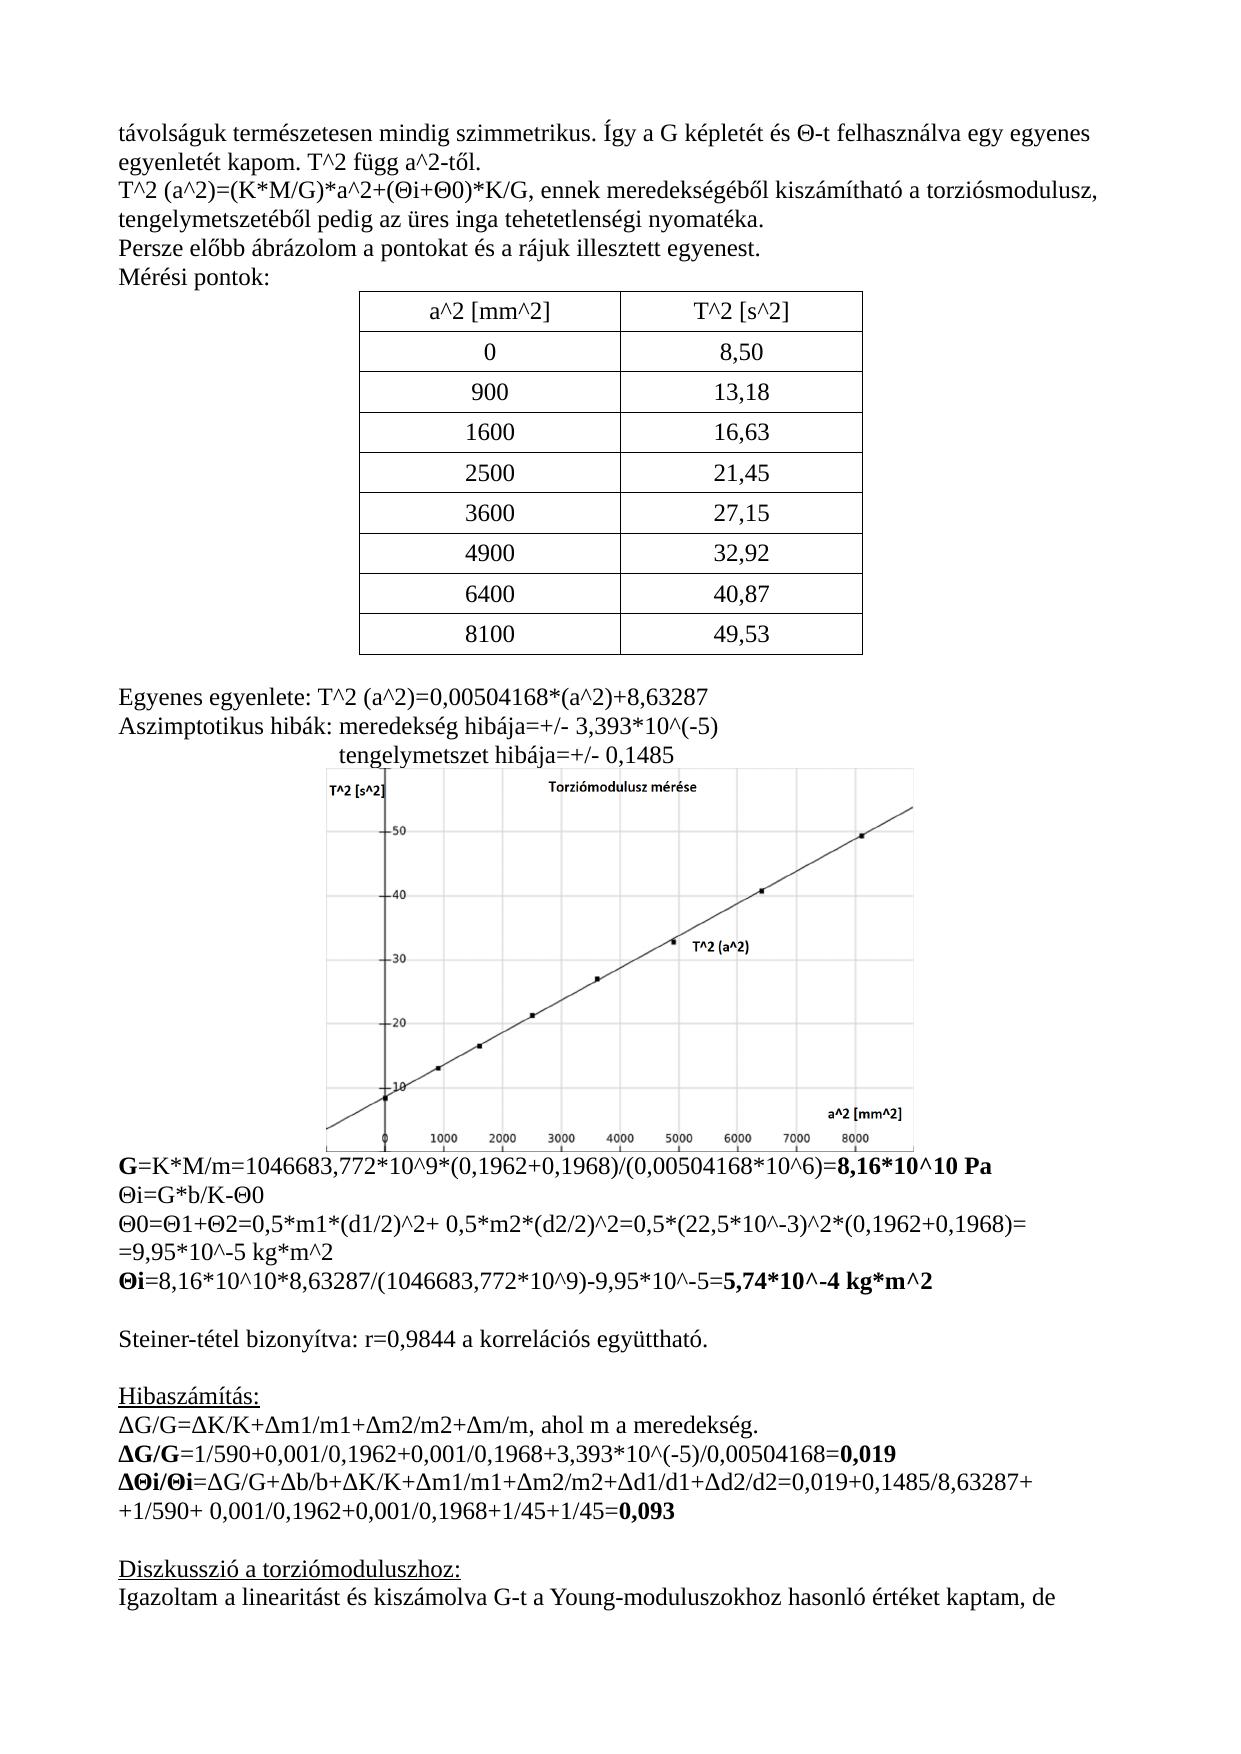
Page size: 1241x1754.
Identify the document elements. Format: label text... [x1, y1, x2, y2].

table_cell 3600 [360, 493, 620, 532]
table_cell 32,92 [621, 534, 862, 573]
table_cell 13,18 [621, 372, 862, 412]
text Hibaszámítás: [118, 1381, 1122, 1410]
text Persze előbb ábrázolom a pontokat és a rájuk illesztett egyenest. [118, 233, 1122, 262]
text Steiner-tétel bizonyítva: r=0,9844 a korrelációs együttható. [118, 1324, 1122, 1352]
text tengelymetszet hibája=+/- 0,1485 [118, 740, 1122, 768]
text Θ0=Θ1+Θ2=0,5*m1*(d1/2)^2+ 0,5*m2*(d2/2)^2=0,5*(22,5*10^-3)^2*(0,1962+0,1968)= [118, 1209, 1122, 1237]
table_cell 8,50 [621, 332, 862, 371]
table_cell 4900 [360, 534, 620, 573]
table_cell 21,45 [621, 453, 862, 492]
table_cell 1600 [360, 413, 620, 452]
text G=K*M/m=1046683,772*10^9*(0,1962+0,1968)/(0,00504168*10^6)=8,16*10^10 Pa [118, 768, 1122, 1180]
text ΔG/G=ΔK/K+Δm1/m1+Δm2/m2+Δm/m, ahol m a meredekség. [118, 1410, 1122, 1439]
text ΔΘi/Θi=ΔG/G+Δb/b+ΔK/K+Δm1/m1+Δm2/m2+Δd1/d1+Δd2/d2=0,019+0,1485/8,63287+ [118, 1467, 1122, 1496]
text +1/590+ 0,001/0,1962+0,001/0,1968+1/45+1/45=0,093 [118, 1496, 1122, 1525]
table_cell 2500 [360, 453, 620, 492]
text Θi=8,16*10^10*8,63287/(1046683,772*10^9)-9,95*10^-5=5,74*10^-4 kg*m^2 [118, 1266, 1122, 1295]
text =9,95*10^-5 kg*m^2 [118, 1237, 1122, 1266]
text Θi=G*b/K-Θ0 [118, 1180, 1122, 1209]
text ΔG/G=1/590+0,001/0,1962+0,001/0,1968+3,393*10^(-5)/0,00504168=0,019 [118, 1439, 1122, 1467]
picture [326, 768, 914, 1152]
table_cell 49,53 [621, 614, 862, 653]
table_cell 27,15 [621, 493, 862, 532]
text távolságuk természetesen mindig szimmetrikus. Így a G képletét és Θ-t felhasználva egy egyenes egyenletét kapom. T^2 függ a^2-től. [118, 118, 1122, 176]
table_cell 40,87 [621, 574, 862, 613]
table_cell 16,63 [621, 413, 862, 452]
table_cell 6400 [360, 574, 620, 613]
table_cell 8100 [360, 614, 620, 653]
text Mérési pontok: [118, 262, 1122, 291]
text Diszkusszió a torziómoduluszhoz: [118, 1554, 1122, 1582]
table_header a^2 [mm^2] [360, 292, 620, 331]
table_header T^2 [s^2] [621, 292, 862, 331]
table_cell 0 [360, 332, 620, 371]
text Egyenes egyenlete: T^2 (a^2)=0,00504168*(a^2)+8,63287 [118, 682, 1122, 711]
table_cell 900 [360, 372, 620, 412]
text Aszimptotikus hibák: meredekség hibája=+/- 3,393*10^(-5) [118, 711, 1122, 740]
text Igazoltam a linearitást és kiszámolva G-t a Young-moduluszokhoz hasonló értéket kaptam, de [118, 1582, 1122, 1611]
text T^2 (a^2)=(K*M/G)*a^2+(Θi+Θ0)*K/G, ennek meredekségéből kiszámítható a torziósmodulusz, tengelymetszetéből pedig az üres inga tehetetlenségi nyomatéka. [118, 176, 1122, 233]
